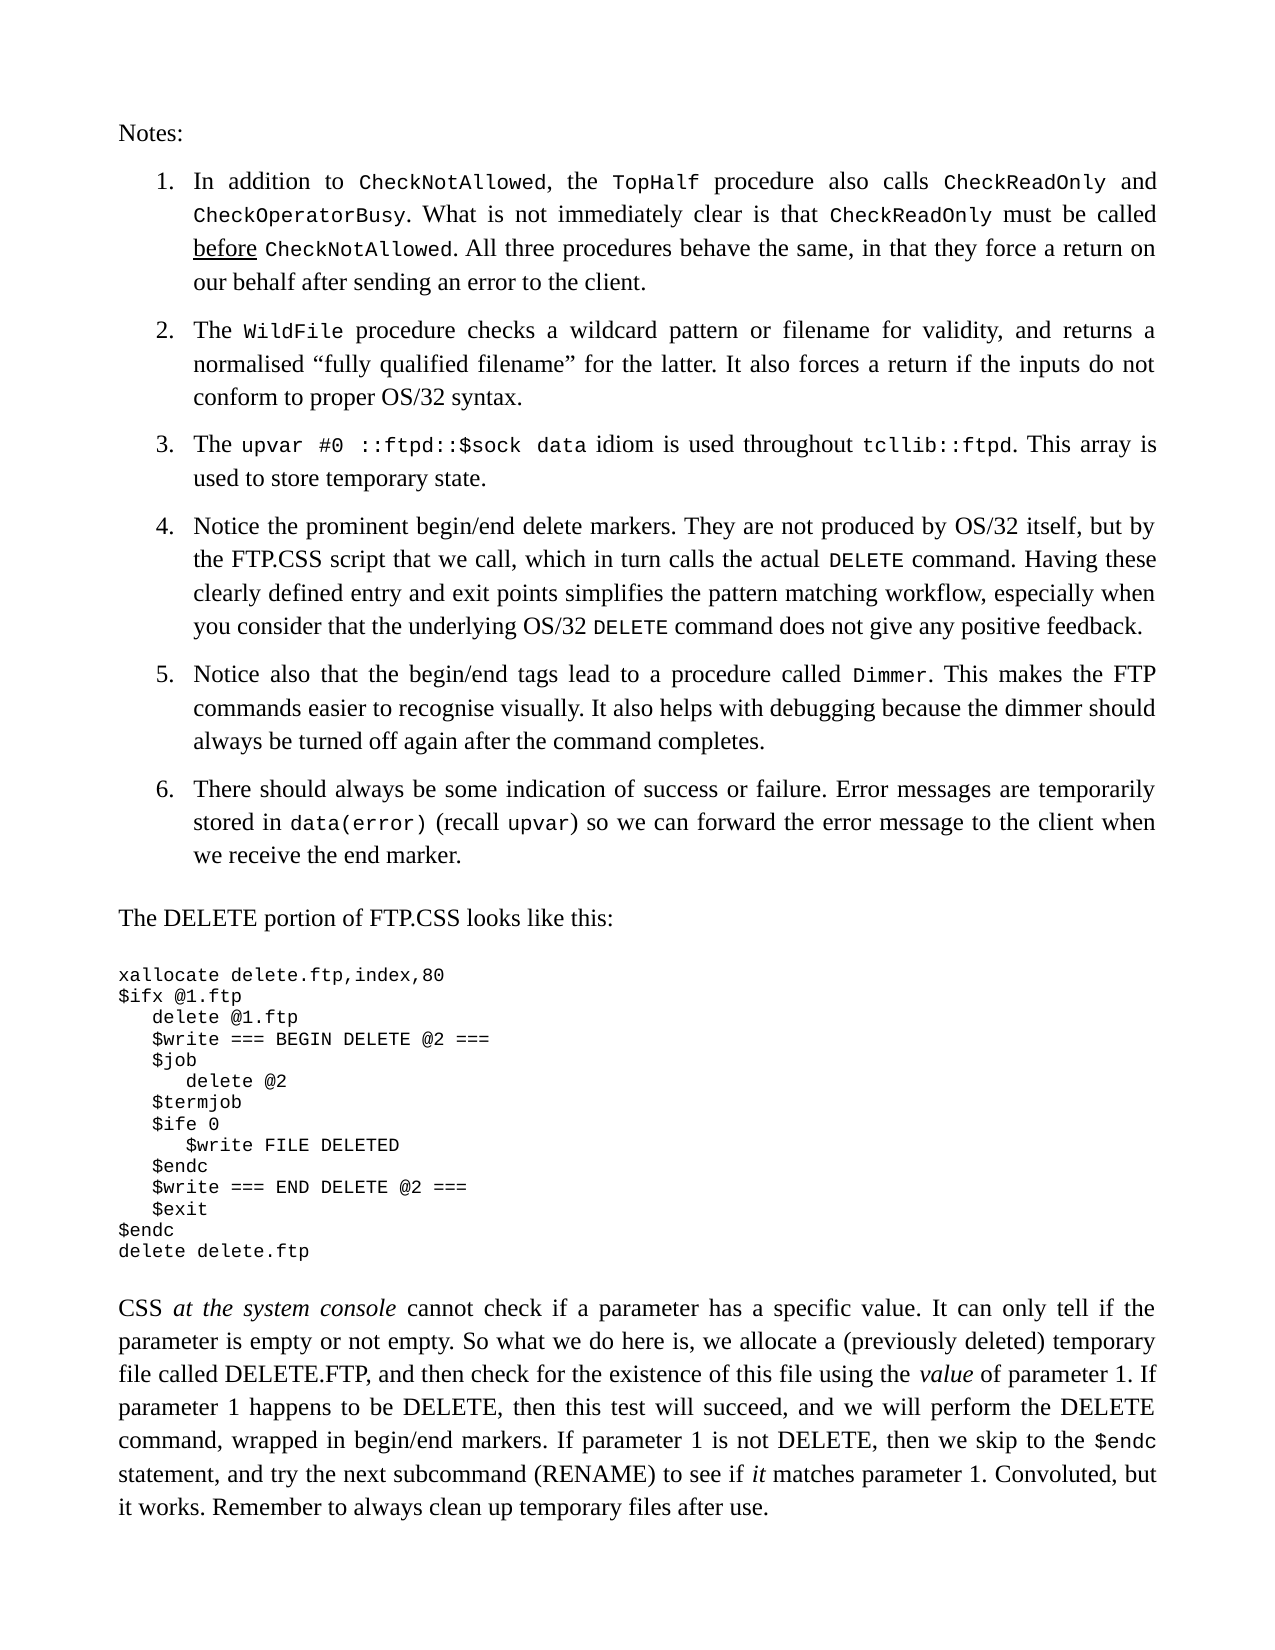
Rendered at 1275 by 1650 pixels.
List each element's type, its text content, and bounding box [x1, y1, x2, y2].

text $endc [118, 1221, 1157, 1242]
text $exit [118, 1199, 1157, 1221]
text $termjob [118, 1093, 1157, 1114]
list The upvar #0 ::ftpd::$sock data idiom is used throughout tcllib::ftpd. This array is used to store temporary state. [156, 429, 1157, 492]
text $job [118, 1051, 1157, 1072]
text CSS at the system console cannot check if a parameter has a specific value. It can only tell if the parameter is empty or not empty. So what we do here is, we allocate a (previously deleted) temporary file called DELETE.FTP, and then check for the existence of this file using the value of parameter 1. If parameter 1 happens to be DELETE, then this test will succeed, and we will perform the DELETE command, wrapped in begin/end markers. If parameter 1 is not DELETE, then we skip to the $endc statement, and try the next subcommand (RENAME) to see if it matches parameter 1. Convoluted, but it works. Remember to always clean up temporary files after use. [118, 1293, 1157, 1520]
list There should always be some indication of success or failure. Error messages are temporarily stored in data(error) (recall upvar) so we can forward the error message to the client when we receive the end marker. [156, 774, 1157, 869]
text delete @1.ftp [118, 1008, 1157, 1029]
text xallocate delete.ftp,index,80 [118, 966, 1157, 987]
list The WildFile procedure checks a wildcard pattern or filename for validity, and returns a normalised “fully qualified filename” for the latter. It also forces a return if the inputs do not conform to proper OS/32 syntax. [156, 315, 1157, 411]
list Notice also that the begin/end tags lead to a procedure called Dimmer. This makes the FTP commands easier to recognise visually. It also helps with debugging because the dimmer should always be turned off again after the command completes. [156, 659, 1157, 755]
text $write FILE DELETED [118, 1136, 1157, 1157]
text $ife 0 [118, 1114, 1157, 1136]
text delete delete.ftp [118, 1242, 1157, 1263]
text The DELETE portion of FTP.CSS looks like this: [118, 903, 1157, 932]
text Notes: [118, 118, 1157, 147]
text $ifx @1.ftp [118, 987, 1157, 1008]
text delete @2 [118, 1072, 1157, 1093]
text $endc [118, 1157, 1157, 1178]
list In addition to CheckNotAllowed, the TopHalf procedure also calls CheckReadOnly and CheckOperatorBusy. What is not immediately clear is that CheckReadOnly must be called before CheckNotAllowed. All three procedures behave the same, in that they force a return on our behalf after sending an error to the client. [156, 166, 1157, 296]
text $write === END DELETE @2 === [118, 1178, 1157, 1199]
text $write === BEGIN DELETE @2 === [118, 1029, 1157, 1051]
list Notice the prominent begin/end delete markers. They are not produced by OS/32 itself, but by the FTP.CSS script that we call, which in turn calls the actual DELETE command. Having these clearly defined entry and exit points simplifies the pattern matching workflow, especially when you consider that the underlying OS/32 DELETE command does not give any positive feedback. [156, 511, 1157, 640]
